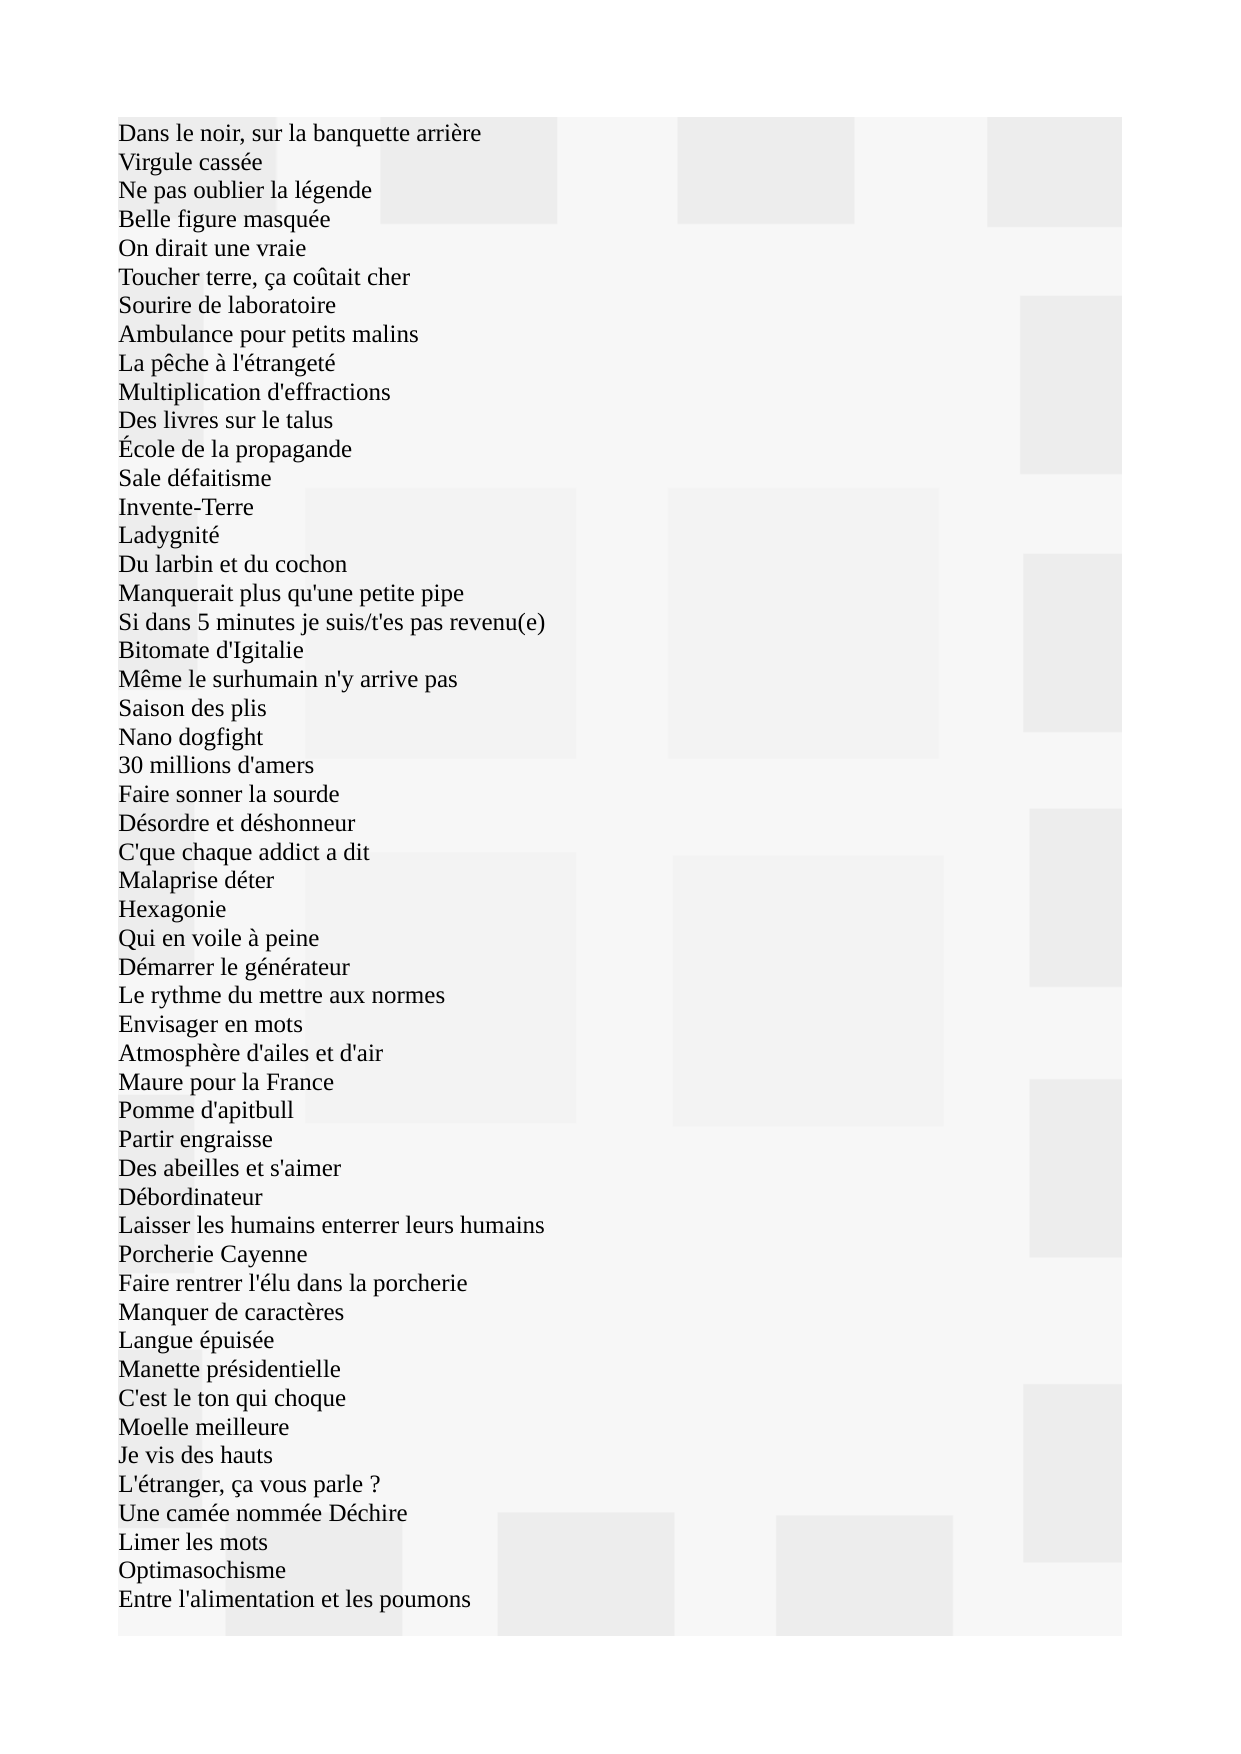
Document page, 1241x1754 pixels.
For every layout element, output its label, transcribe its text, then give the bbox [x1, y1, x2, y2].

text École de la propagande [118, 434, 1122, 463]
text Envisager en mots [118, 1009, 1122, 1038]
text Sourire de laboratoire [118, 291, 1122, 319]
text Manquerait plus qu'une petite pipe [118, 578, 1122, 607]
text Belle figure masquée [118, 204, 1122, 233]
text Limer les mots [118, 1527, 1122, 1556]
text Des abeilles et s'aimer [118, 1153, 1122, 1182]
text Invente-Terre [118, 492, 1122, 521]
text Optimasochisme [118, 1556, 1122, 1584]
text Ne pas oublier la légende [118, 176, 1122, 204]
text La pêche à l'étrangeté [118, 348, 1122, 377]
text Malaprise déter [118, 866, 1122, 894]
text Langue épuisée [118, 1326, 1122, 1354]
text Une camée nommée Déchire [118, 1498, 1122, 1527]
text Maure pour la France [118, 1067, 1122, 1096]
text Manquer de caractères [118, 1297, 1122, 1326]
text Qui en voile à peine [118, 923, 1122, 952]
text Même le surhumain n'y arrive pas [118, 664, 1122, 693]
text Laisser les humains enterrer leurs humains [118, 1211, 1122, 1239]
text Du larbin et du cochon [118, 549, 1122, 578]
text Sale défaitisme [118, 463, 1122, 492]
text Virgule cassée [118, 147, 1122, 176]
text Toucher terre, ça coûtait cher [118, 262, 1122, 291]
text Partir engraisse [118, 1124, 1122, 1153]
text Ambulance pour petits malins [118, 319, 1122, 348]
text Moelle meilleure [118, 1412, 1122, 1441]
text Nano dogfight [118, 722, 1122, 751]
text Manette présidentielle [118, 1354, 1122, 1383]
text Saison des plis [118, 693, 1122, 722]
text Atmosphère d'ailes et d'air [118, 1038, 1122, 1067]
text 30 millions d'amers [118, 751, 1122, 779]
text Entre l'alimentation et les poumons [118, 1584, 1122, 1613]
text Si dans 5 minutes je suis/t'es pas revenu(e) [118, 607, 1122, 636]
text Porcherie Cayenne [118, 1239, 1122, 1268]
text Pomme d'apitbull [118, 1096, 1122, 1124]
text Bitomate d'Igitalie [118, 636, 1122, 664]
text Le rythme du mettre aux normes [118, 981, 1122, 1009]
text Démarrer le générateur [118, 952, 1122, 981]
text L'étranger, ça vous parle ? [118, 1469, 1122, 1498]
text Ladygnité [118, 521, 1122, 549]
text Des livres sur le talus [118, 406, 1122, 434]
text Dans le noir, sur la banquette arrière [118, 118, 1122, 147]
text Multiplication d'effractions [118, 377, 1122, 406]
text On dirait une vraie [118, 233, 1122, 262]
text Faire sonner la sourde [118, 779, 1122, 808]
text C'que chaque addict a dit [118, 837, 1122, 866]
text Hexagonie [118, 894, 1122, 923]
text Je vis des hauts [118, 1441, 1122, 1469]
text C'est le ton qui choque [118, 1383, 1122, 1412]
text Débordinateur [118, 1182, 1122, 1211]
text Faire rentrer l'élu dans la porcherie [118, 1268, 1122, 1297]
text Désordre et déshonneur [118, 808, 1122, 837]
